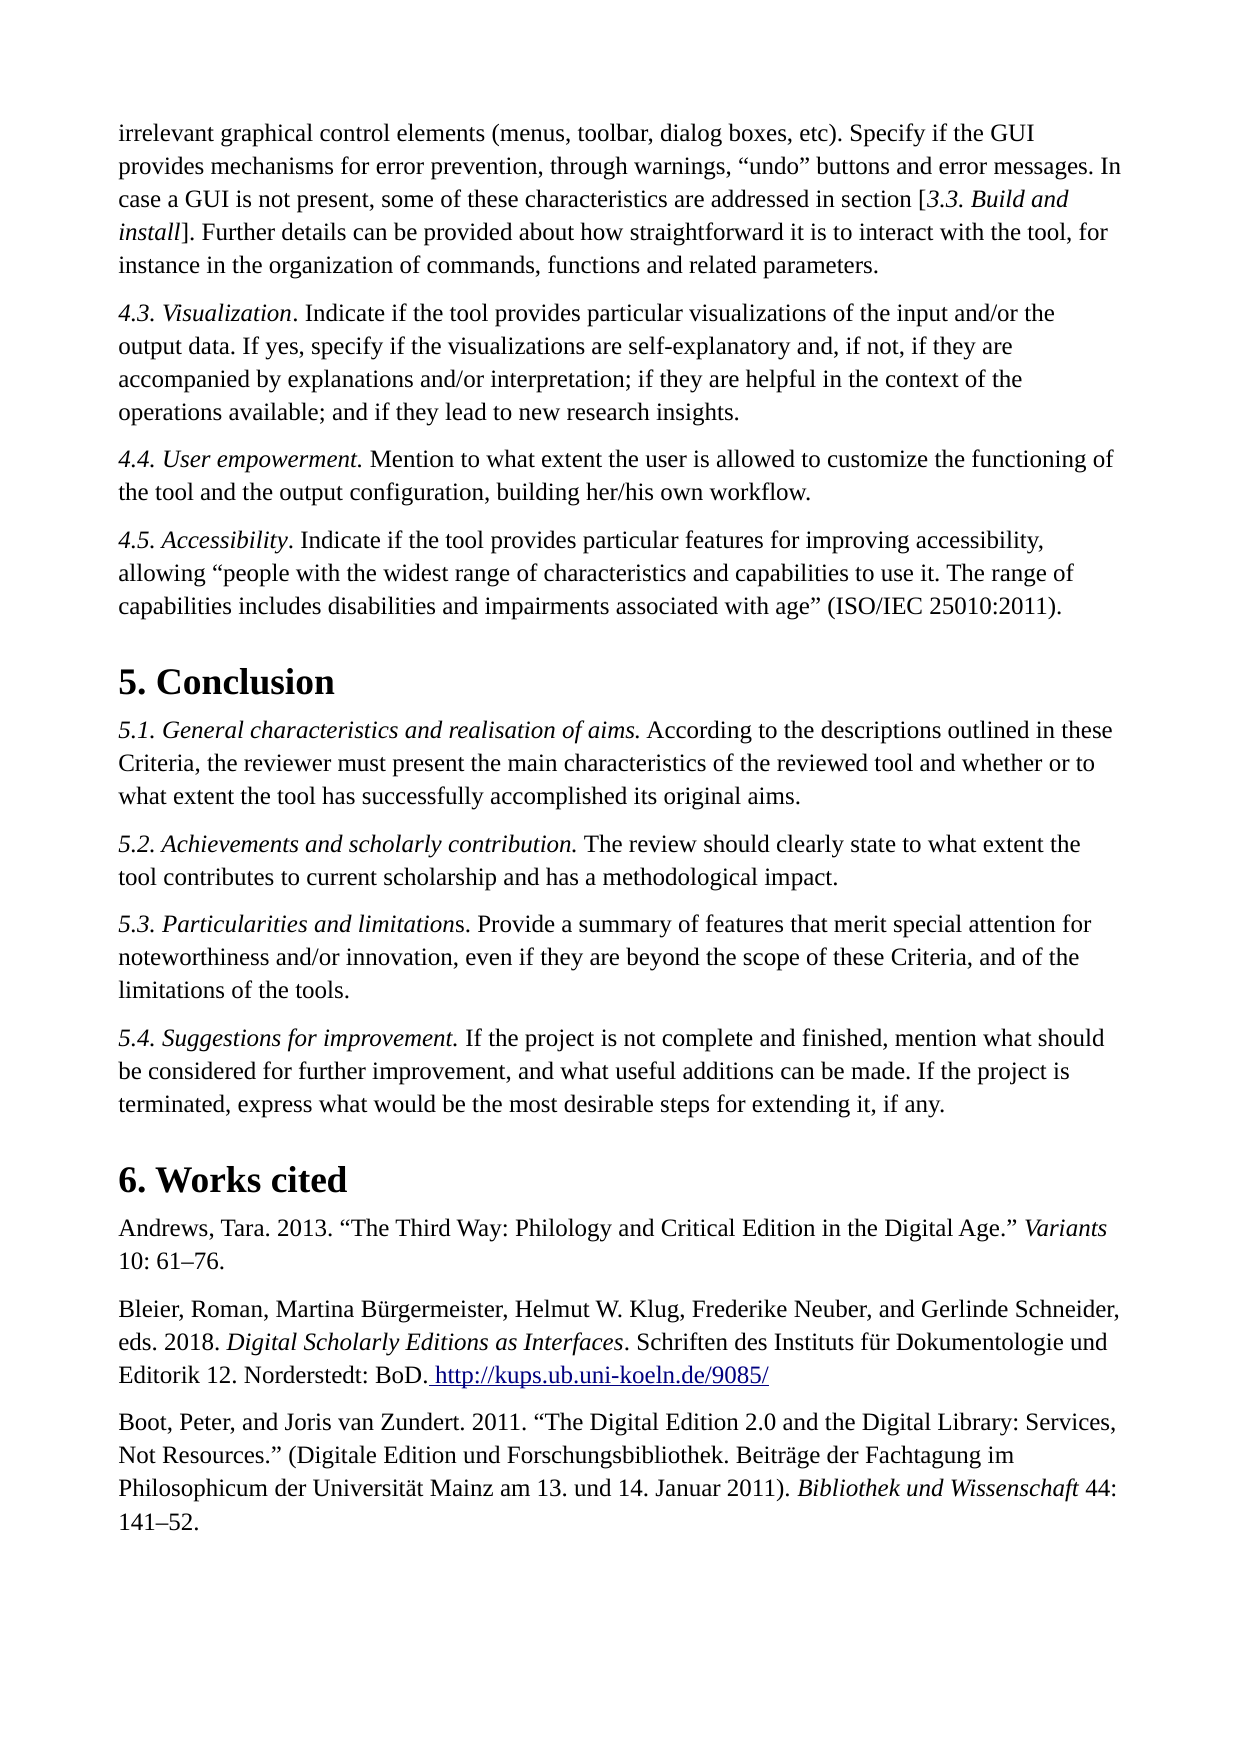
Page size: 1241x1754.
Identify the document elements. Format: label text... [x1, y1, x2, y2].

text Boot, Peter, and Joris van Zundert. 2011. “The Digital Edition 2.0 and the Digital Library: Services, Not Resources.” (Digitale Edition und Forschungsbibliothek. Beiträge der Fachtagung im Philosophicum der Universität Mainz am 13. und 14. Januar 2011). Bibliothek und Wissenschaft 44: 141–52. [118, 1407, 1122, 1535]
text Bleier, Roman, Martina Bürgermeister, Helmut W. Klug, Frederike Neuber, and Gerlinde Schneider, eds. 2018. Digital Scholarly Editions as Interfaces. Schriften des Instituts für Dokumentologie und Editorik 12. Norderstedt: BoD. http://kups.ub.uni-koeln.de/9085/ [118, 1294, 1122, 1389]
text 5.3. Particularities and limitations. Provide a summary of features that merit special attention for noteworthiness and/or innovation, even if they are beyond the scope of these Criteria, and of the limitations of the tools. [118, 909, 1122, 1004]
text 5.1. General characteristics and realisation of aims. According to the descriptions outlined in these Criteria, the reviewer must present the main characteristics of the reviewed tool and whether or to what extent the tool has successfully accomplished its original aims. [118, 715, 1122, 810]
text 4.3. Visualization. Indicate if the tool provides particular visualizations of the input and/or the output data. If yes, specify if the visualizations are self-explanatory and, if not, if they are accompanied by explanations and/or interpretation; if they are helpful in the context of the operations available; and if they lead to new research insights. [118, 298, 1122, 426]
text irrelevant graphical control elements (menus, toolbar, dialog boxes, etc). Specify if the GUI provides mechanisms for error prevention, through warnings, “undo” buttons and error messages. In case a GUI is not present, some of these characteristics are addressed in section [3.3. Build and install]. Further details can be provided about how straightforward it is to interact with the tool, for instance in the organization of commands, functions and related parameters. [118, 118, 1122, 279]
text Andrews, Tara. 2013. “The Third Way: Philology and Critical Edition in the Digital Age.” Variants 10: 61–76. [118, 1213, 1122, 1275]
text 5.4. Suggestions for improvement. If the project is not complete and finished, mention what should be considered for further improvement, and what useful additions can be made. If the project is terminated, express what would be the most desirable steps for extending it, if any. [118, 1023, 1122, 1118]
subtitle 6. Works cited [118, 1158, 1122, 1201]
text 4.4. User empowerment. Mention to what extent the user is allowed to customize the functioning of the tool and the output configuration, building her/his own workflow. [118, 444, 1122, 506]
text 4.5. Accessibility. Indicate if the tool provides particular features for improving accessibility, allowing “people with the widest range of characteristics and capabilities to use it. The range of capabilities includes disabilities and impairments associated with age” (ISO/IEC 25010:2011). [118, 525, 1122, 620]
subtitle 5. Conclusion [118, 659, 1122, 703]
text 5.2. Achievements and scholarly contribution. The review should clearly state to what extent the tool contributes to current scholarship and has a methodological impact. [118, 829, 1122, 891]
